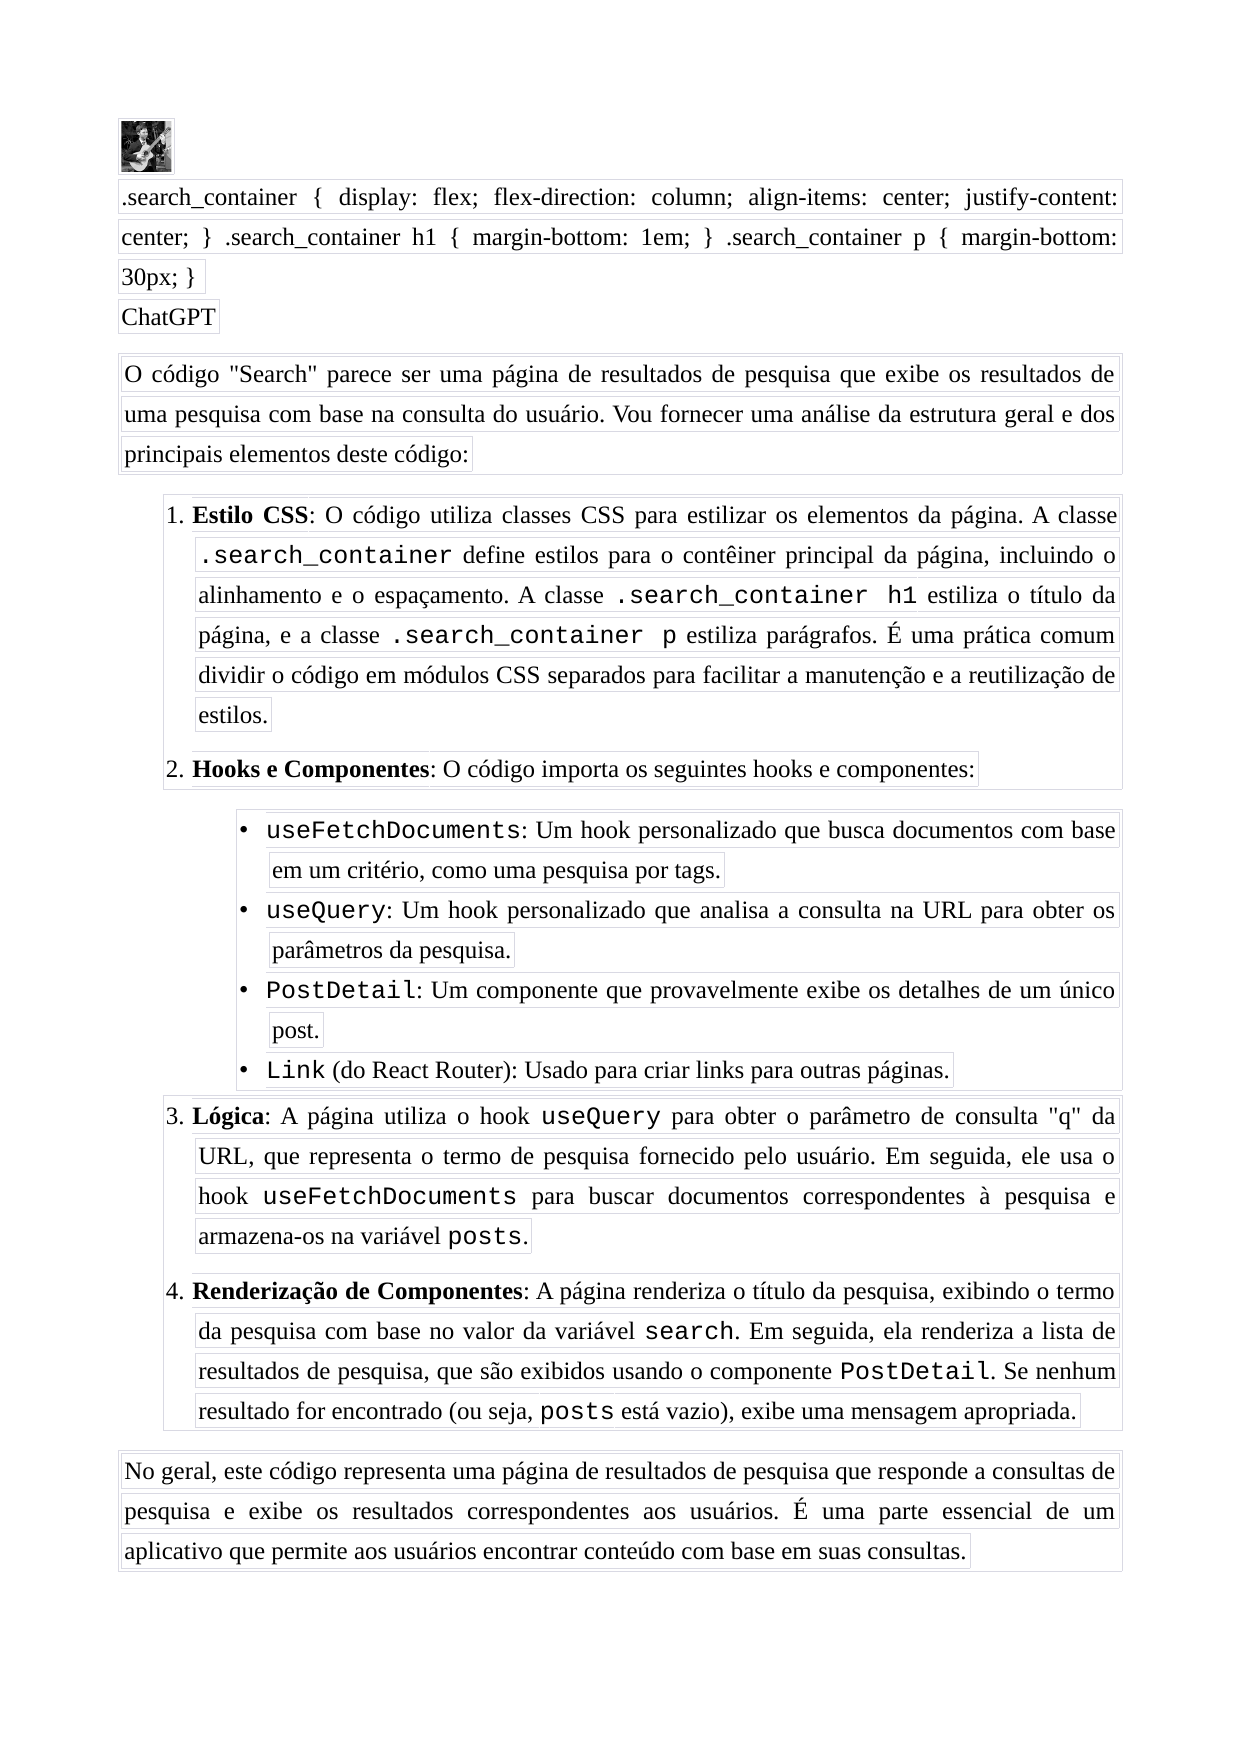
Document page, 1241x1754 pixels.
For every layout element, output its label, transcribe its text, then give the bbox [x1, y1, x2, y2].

list Hooks e Componentes: O código importa os seguintes hooks e componentes: [164, 748, 1122, 789]
text No geral, este código representa uma página de resultados de pesquisa que responde a consultas de pesquisa e exibe os resultados correspondentes aos usuários. É uma parte essencial de um aplicativo que permite aos usuários encontrar conteúdo com base em suas consultas. [119, 1451, 1122, 1571]
text [118, 214, 1122, 219]
text center; } .search_container h1 { margin-bottom: 1em; } .search_container p { margin-bottom: [119, 220, 1122, 253]
text O código "Search" parece ser uma página de resultados de pesquisa que exibe os resultados de uma pesquisa com base na consulta do usuário. Vou fornecer uma análise da estrutura geral e dos principais elementos deste código: [119, 354, 1122, 474]
list Renderização de Componentes: A página renderiza o título da pesquisa, exibindo o termo da pesquisa com base no valor da variável search. Em seguida, ela renderiza a lista de resultados de pesquisa, que são exibidos usando o componente PostDetail. Se nenhum resultado for encontrado (ou seja, posts está vazio), exibe uma mensagem apropriada. [164, 1270, 1122, 1430]
text [220, 299, 1122, 333]
list Link (do React Router): Usado para criar links para outras páginas. [237, 1049, 1122, 1090]
list useFetchDocuments: Um hook personalizado que busca documentos com base em um critério, como uma pesquisa por tags. [237, 810, 1122, 887]
text .search_container { display: flex; flex-direction: column; align-items: center; justify-content: [119, 180, 1122, 213]
list Lógica: A página utiliza o hook useQuery para obter o parâmetro de consulta "q" da URL, que representa o termo de pesquisa fornecido pelo usuário. Em seguida, ele usa o hook useFetchDocuments para buscar documentos correspondentes à pesquisa e armazena-os na variável posts. [164, 1096, 1122, 1253]
list PostDetail: Um componente que provavelmente exibe os detalhes de um único post. [237, 969, 1122, 1047]
text ChatGPT [119, 300, 219, 333]
picture [121, 121, 172, 172]
list useQuery: Um hook personalizado que analisa a consulta na URL para obter os parâmetros da pesquisa. [237, 889, 1122, 967]
text 30px; } [118, 254, 1122, 293]
list Estilo CSS: O código utiliza classes CSS para estilizar os elementos da página. A classe .search_container define estilos para o contêiner principal da página, incluindo o alinhamento e o espaçamento. A classe .search_container h1 estiliza o título da página, e a classe .search_container p estiliza parágrafos. É uma prática comum dividir o código em módulos CSS separados para facilitar a manutenção e a reutilização de estilos. [164, 495, 1122, 732]
